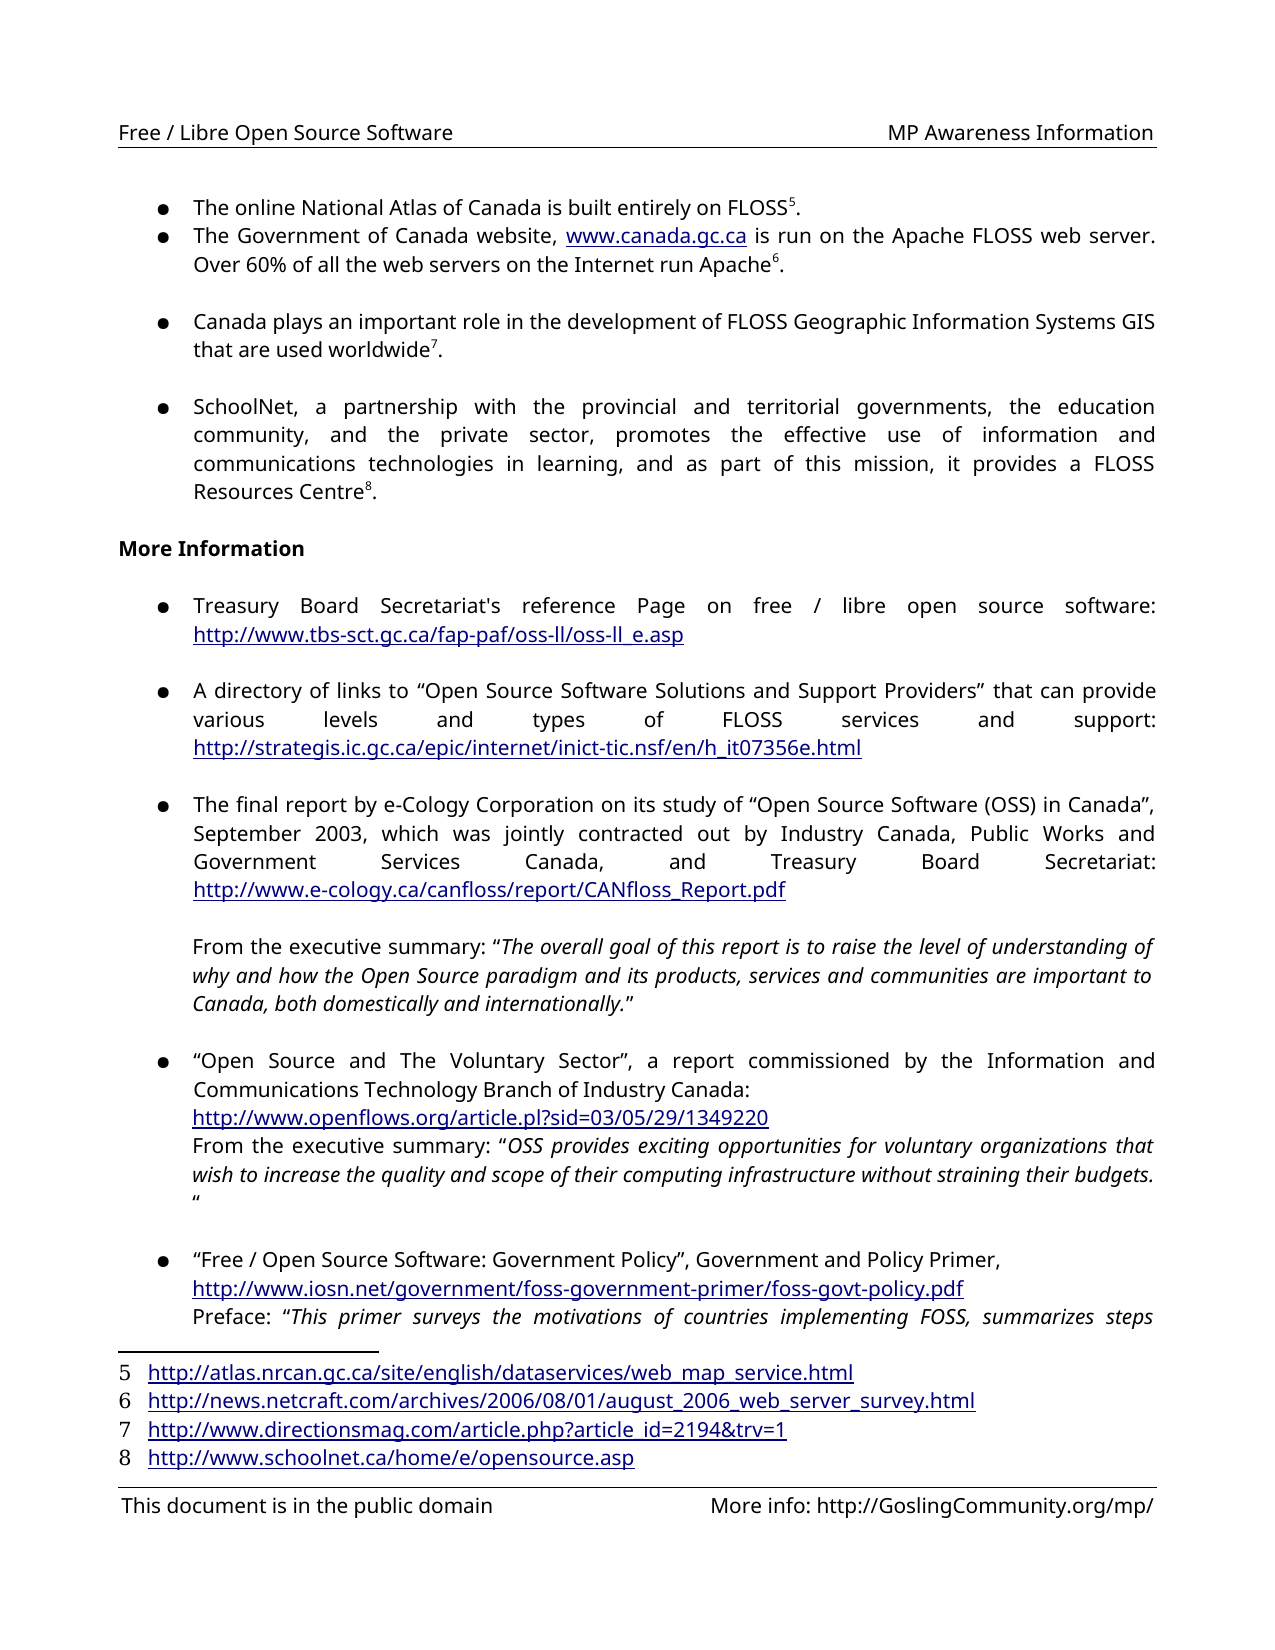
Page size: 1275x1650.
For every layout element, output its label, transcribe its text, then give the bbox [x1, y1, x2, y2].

list SchoolNet, a partnership with the provincial and territorial governments, the education community, and the private sector, promotes the effective use of information and communications technologies in learning, and as part of this mission, it provides a FLOSS Resources Centre. [156, 392, 1157, 506]
text More Information [118, 534, 1157, 563]
list “Free / Open Source Software: Government Policy”, Government and Policy Primer, [156, 1245, 1157, 1274]
text Preface: “This primer surveys the motivations of countries implementing FOSS, summarizes steps [192, 1302, 1157, 1331]
text http://www.openflows.org/article.pl?sid=03/05/29/1349220 [192, 1103, 1157, 1132]
list http://news.netcraft.com/archives/2006/08/01/august_2006_web_server_survey.html [118, 1387, 1157, 1415]
list A directory of links to “Open Source Software Solutions and Support Providers” that can provide various levels and types of FLOSS services and support: http://strategis.ic.gc.ca/epic/internet/inict-tic.nsf/en/h_it07356e.html [156, 677, 1157, 762]
text From the executive summary: “The overall goal of this report is to raise the level of understanding of why and how the Open Source paradigm and its products, services and communities are important to Canada, both domestically and internationally.” [192, 932, 1157, 1018]
list http://atlas.nrcan.gc.ca/site/english/dataservices/web_map_service.html [118, 1358, 1157, 1387]
text From the executive summary: “OSS provides exciting opportunities for voluntary organizations that wish to increase the quality and scope of their computing infrastructure without straining their budgets. “ [192, 1132, 1157, 1217]
list Canada plays an important role in the development of FLOSS Geographic Information Systems GIS that are used worldwide. [156, 307, 1157, 364]
list http://www.directionsmag.com/article.php?article_id=2194&trv=1 [118, 1415, 1157, 1443]
list Treasury Board Secretariat's reference Page on free / libre open source software: http://www.tbs-sct.gc.ca/fap-paf/oss-ll/oss-ll_e.asp [156, 591, 1157, 648]
list The online National Atlas of Canada is built entirely on FLOSS. [156, 193, 1157, 222]
list The final report by e-Cology Corporation on its study of “Open Source Software (OSS) in Canada”, September 2003, which was jointly contracted out by Industry Canada, Public Works and Government Services Canada, and Treasury Board Secretariat: http://www.e-cology.ca/canfloss/report/CANfloss_Report.pdf [156, 790, 1157, 904]
list http://www.schoolnet.ca/home/e/opensource.asp [118, 1443, 1157, 1472]
list “Open Source and The Voluntary Sector”, a report commissioned by the Information and Communications Technology Branch of Industry Canada: [156, 1046, 1157, 1103]
text http://www.iosn.net/government/foss-government-primer/foss-govt-policy.pdf [192, 1274, 1157, 1302]
list The Government of Canada website, www.canada.gc.ca is run on the Apache FLOSS web server. Over 60% of all the web servers on the Internet run Apache. [156, 222, 1157, 278]
